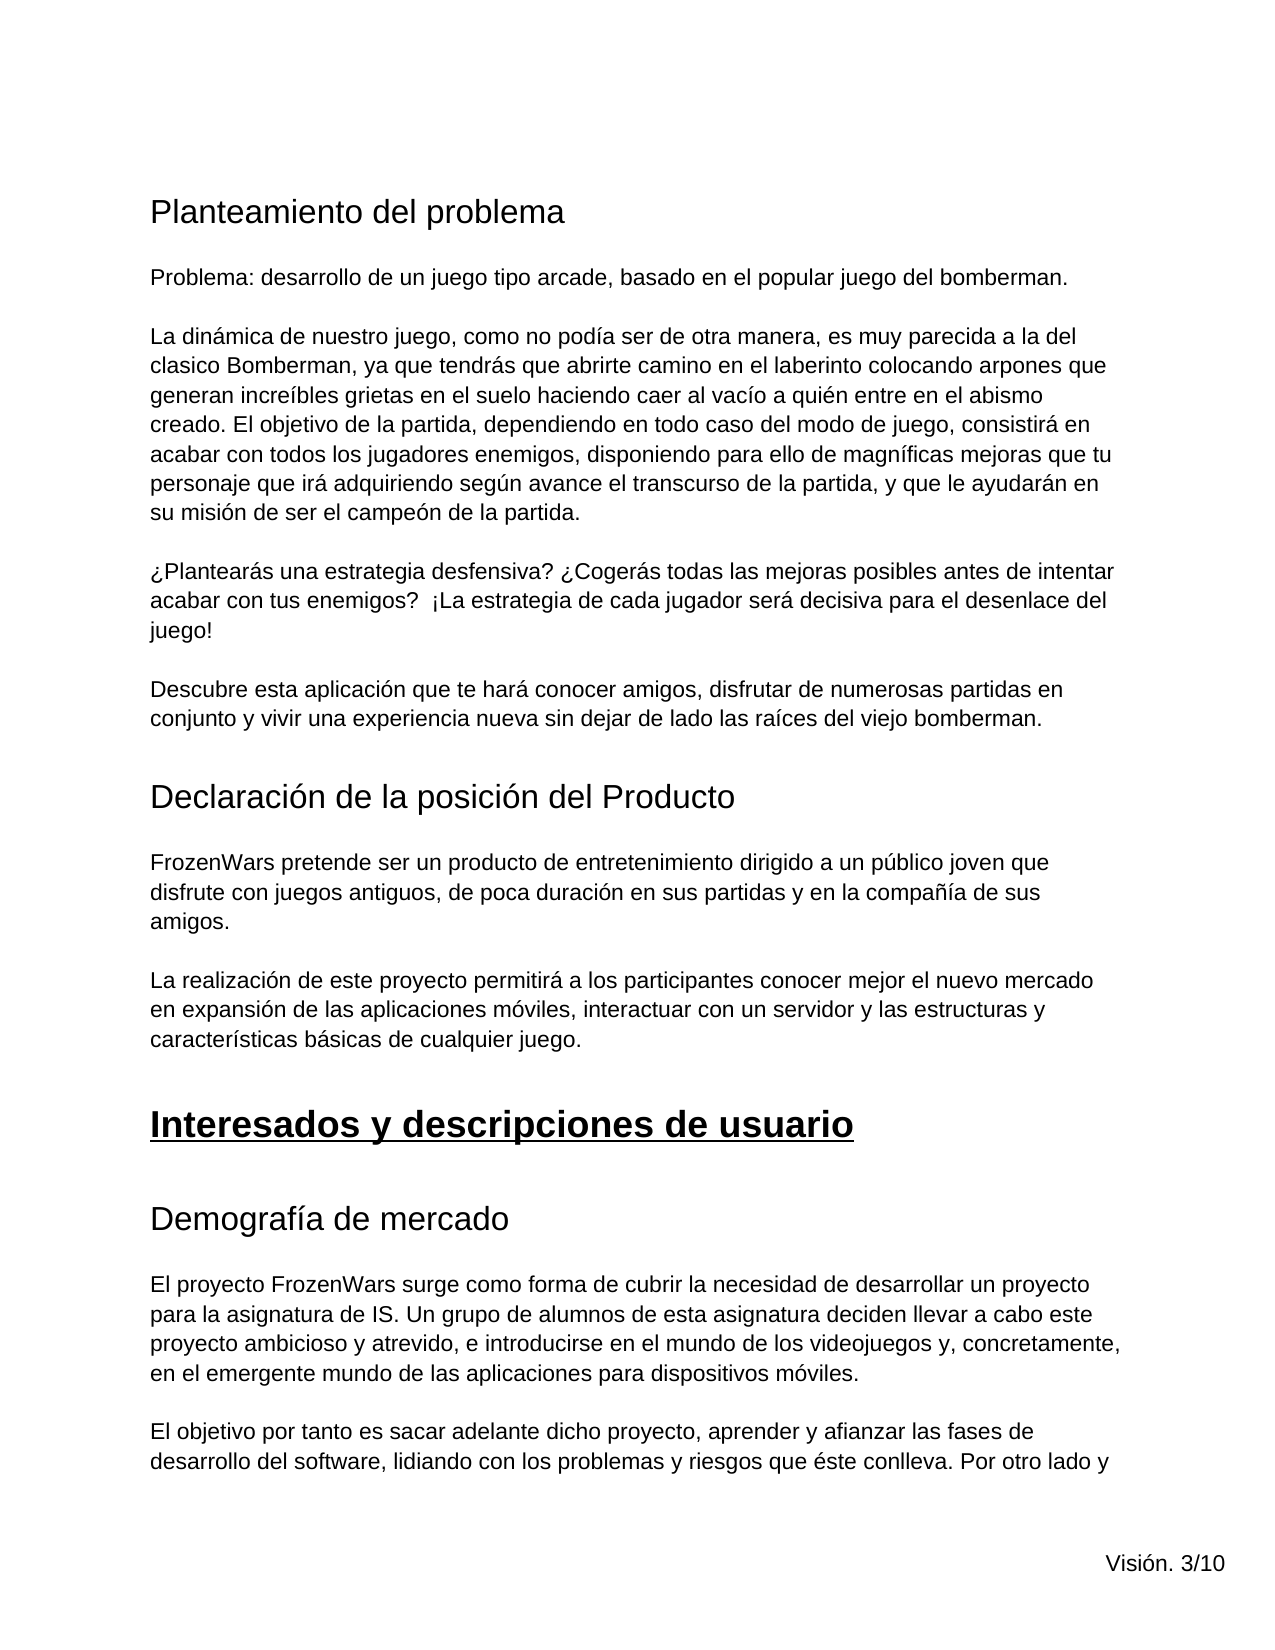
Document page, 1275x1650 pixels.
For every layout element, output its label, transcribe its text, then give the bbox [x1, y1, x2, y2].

text El objetivo por tanto es sacar adelante dicho proyecto, aprender y afianzar las fases de desarrollo del software, lidiando con los problemas y riesgos que éste conlleva. Por otro lado y [150, 1419, 1125, 1474]
text Declaración de la posición del Producto [150, 778, 1125, 815]
text ¿Plantearás una estrategia desfensiva? ¿Cogerás todas las mejoras posibles antes de intentar acabar con tus enemigos? ¡La estrategia de cada jugador será decisiva para el desenlace del juego! [150, 559, 1125, 643]
text Planteamiento del problema [150, 193, 1125, 230]
text Problema: desarrollo de un juego tipo arcade, basado en el popular juego del bomberman. [150, 265, 1125, 291]
text Demografía de mercado [150, 1200, 1125, 1237]
text La realización de este proyecto permitirá a los participantes conocer mejor el nuevo mercado en expansión de las aplicaciones móviles, interactuar con un servidor y las estructuras y características básicas de cualquier juego. [150, 967, 1125, 1052]
text Descubre esta aplicación que te hará conocer amigos, disfrutar de numerosas partidas en conjunto y vivir una experiencia nueva sin dejar de lado las raíces del viejo bomberman. [150, 676, 1125, 731]
text FrozenWars pretende ser un producto de entretenimiento dirigido a un público joven que disfrute con juegos antiguos, de poca duración en sus partidas y en la compañía de sus amigos. [150, 850, 1125, 934]
text Interesados y descripciones de usuario [150, 1104, 1125, 1146]
text El proyecto FrozenWars surge como forma de cubrir la necesidad de desarrollar un proyecto para la asignatura de IS. Un grupo de alumnos de esta asignatura deciden llevar a cabo este proyecto ambicioso y atrevido, e introducirse en el mundo de los videojuegos y, concretamente, en el emergente mundo de las aplicaciones para dispositivos móviles. [150, 1272, 1125, 1386]
text La dinámica de nuestro juego, como no podía ser de otra manera, es muy parecida a la del clasico Bomberman, ya que tendrás que abrirte camino en el laberinto colocando arpones que generan increíbles grietas en el suelo haciendo caer al vacío a quién entre en el abismo creado. El objetivo de la partida, dependiendo en todo caso del modo de juego, consistirá en acabar con todos los jugadores enemigos, disponiendo para ello de magníficas mejoras que tu personaje que irá adquiriendo según avance el transcurso de la partida, y que le ayudarán en su misión de ser el campeón de la partida. [150, 324, 1125, 526]
